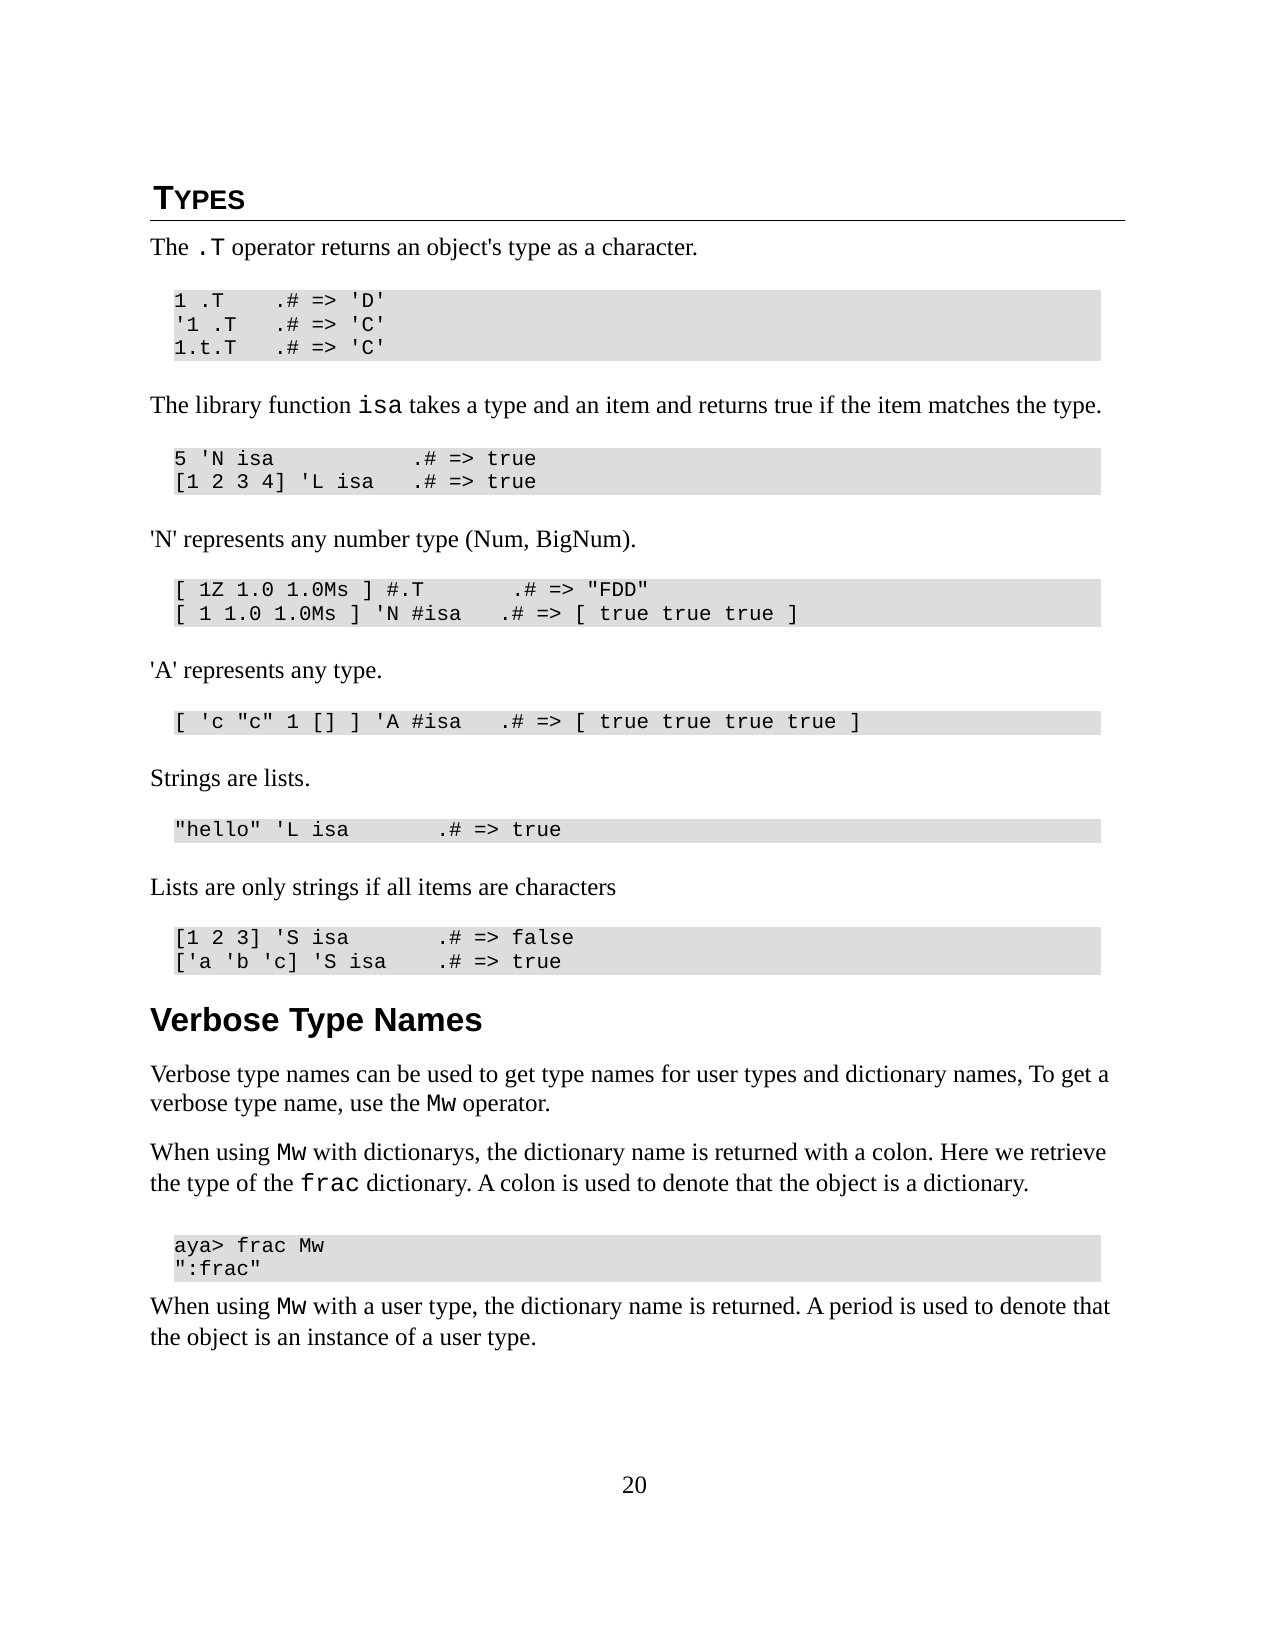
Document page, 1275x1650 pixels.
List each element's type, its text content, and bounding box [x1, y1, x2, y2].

text aya> frac Mw [174, 1235, 1101, 1258]
text 'A' represents any type. [150, 655, 1125, 684]
subtitle Verbose Type Names [150, 1000, 1125, 1038]
text The library function isa takes a type and an item and returns true if the item matches the type. [150, 390, 1125, 421]
text 5 'N isa .# => true [174, 448, 1101, 471]
text 1 .T .# => 'D' [174, 290, 1101, 314]
text ":frac" [174, 1258, 1101, 1282]
text Strings are lists. [150, 763, 1125, 792]
text [ 'c "c" 1 [] ] 'A #isa .# => [ true true true true ] [174, 711, 1101, 735]
text The .T operator returns an object's type as a character. [150, 232, 1125, 263]
text [1 2 3 4] 'L isa .# => true [174, 471, 1101, 495]
text Verbose type names can be used to get type names for user types and dictionary names, To get a verbose type name, use the Mw operator. [150, 1059, 1125, 1119]
subtitle Types [150, 175, 1125, 220]
text 1.t.T .# => 'C' [174, 337, 1101, 361]
text [ 1 1.0 1.0Ms ] 'N #isa .# => [ true true true ] [174, 603, 1101, 627]
text [1 2 3] 'S isa .# => false [174, 927, 1101, 951]
text ['a 'b 'c] 'S isa .# => true [174, 951, 1101, 975]
text 'N' represents any number type (Num, BigNum). [150, 524, 1125, 552]
text When using Mw with dictionarys, the dictionary name is returned with a colon. Here we retrieve the type of the frac dictionary. A colon is used to denote that the object is a dictionary. [150, 1137, 1125, 1199]
text [ 1Z 1.0 1.0Ms ] #.T .# => "FDD" [174, 579, 1101, 603]
text When using Mw with a user type, the dictionary name is returned. A period is used to denote that the object is an instance of a user type. [150, 1291, 1125, 1351]
text '1 .T .# => 'C' [174, 314, 1101, 337]
text Lists are only strings if all items are characters [150, 872, 1125, 900]
text "hello" 'L isa .# => true [174, 819, 1101, 843]
